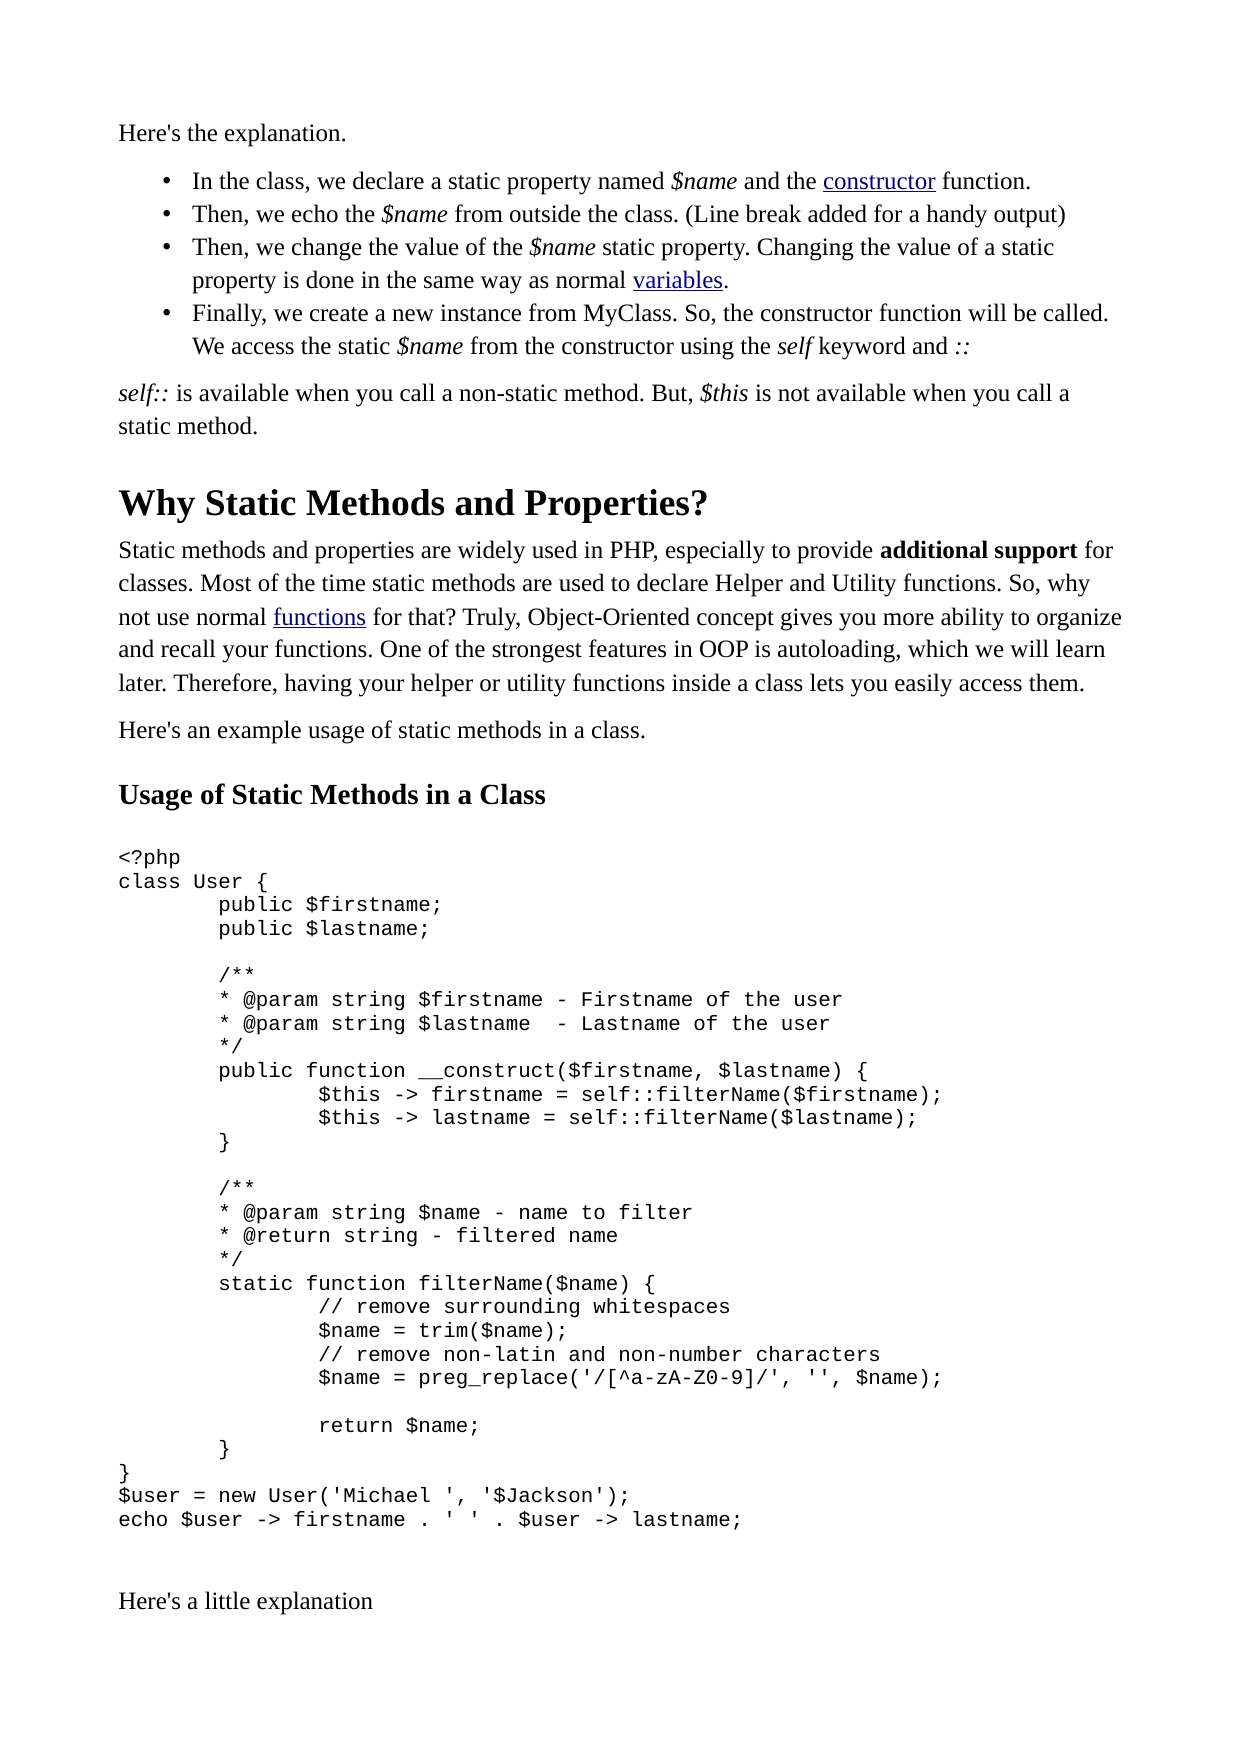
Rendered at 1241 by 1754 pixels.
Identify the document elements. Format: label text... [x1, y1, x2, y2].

subtitle Why Static Methods and Properties? [118, 480, 1122, 523]
text <?php [118, 847, 1122, 871]
list In the class, we declare a static property named $name and the constructor function. [162, 166, 1122, 194]
text $user = new User('Michael ', '$Jackson'); [118, 1486, 1122, 1509]
text $this -> lastname = self::filterName($lastname); [118, 1107, 1122, 1131]
text */ [118, 1036, 1122, 1060]
text public function __construct($firstname, $lastname) { [118, 1060, 1122, 1083]
text } [118, 1131, 1122, 1154]
text $name = trim($name); [118, 1320, 1122, 1344]
text } [118, 1438, 1122, 1462]
text * @param string $name - name to filter [118, 1202, 1122, 1225]
text echo $user -> firstname . ' ' . $user -> lastname; [118, 1509, 1122, 1533]
text * @param string $lastname - Lastname of the user [118, 1013, 1122, 1036]
text public $lastname; [118, 918, 1122, 942]
text // remove surrounding whitespaces [118, 1296, 1122, 1320]
text self:: is available when you call a non-static method. But, $this is not available when you call a static method. [118, 378, 1122, 440]
text */ [118, 1249, 1122, 1273]
text Here's the explanation. [118, 118, 1122, 147]
text public $firstname; [118, 894, 1122, 918]
text Static methods and properties are widely used in PHP, especially to provide additional support for classes. Most of the time static methods are used to declare Helper and Utility functions. So, why not use normal functions for that? Truly, Object-Oriented concept gives you more ability to organize and recall your functions. One of the strongest features in OOP is autoloading, which we will learn later. Therefore, having your helper or utility functions inside a class lets you easily access them. [118, 536, 1122, 696]
list Then, we echo the $name from outside the class. (Line break added for a handy output) [162, 199, 1122, 227]
text } [118, 1462, 1122, 1486]
text // remove non-latin and non-number characters [118, 1344, 1122, 1367]
list Then, we change the value of the $name static property. Changing the value of a static property is done in the same way as normal variables. [162, 232, 1122, 293]
text * @return string - filtered name [118, 1225, 1122, 1249]
text $name = preg_replace('/[^a-zA-Z0-9]/', '', $name); [118, 1367, 1122, 1391]
text /** [118, 965, 1122, 989]
text Here's an example usage of static methods in a class. [118, 715, 1122, 744]
subtitle Usage of Static Methods in a Class [118, 777, 1122, 811]
text * @param string $firstname - Firstname of the user [118, 989, 1122, 1013]
text /** [118, 1178, 1122, 1202]
list Finally, we create a new instance from MyClass. So, the constructor function will be called. We access the static $name from the constructor using the self keyword and :: [162, 298, 1122, 359]
text $this -> firstname = self::filterName($firstname); [118, 1083, 1122, 1107]
text static function filterName($name) { [118, 1273, 1122, 1296]
text class User { [118, 871, 1122, 894]
text Here's a little explanation [118, 1586, 1122, 1615]
text return $name; [118, 1414, 1122, 1438]
